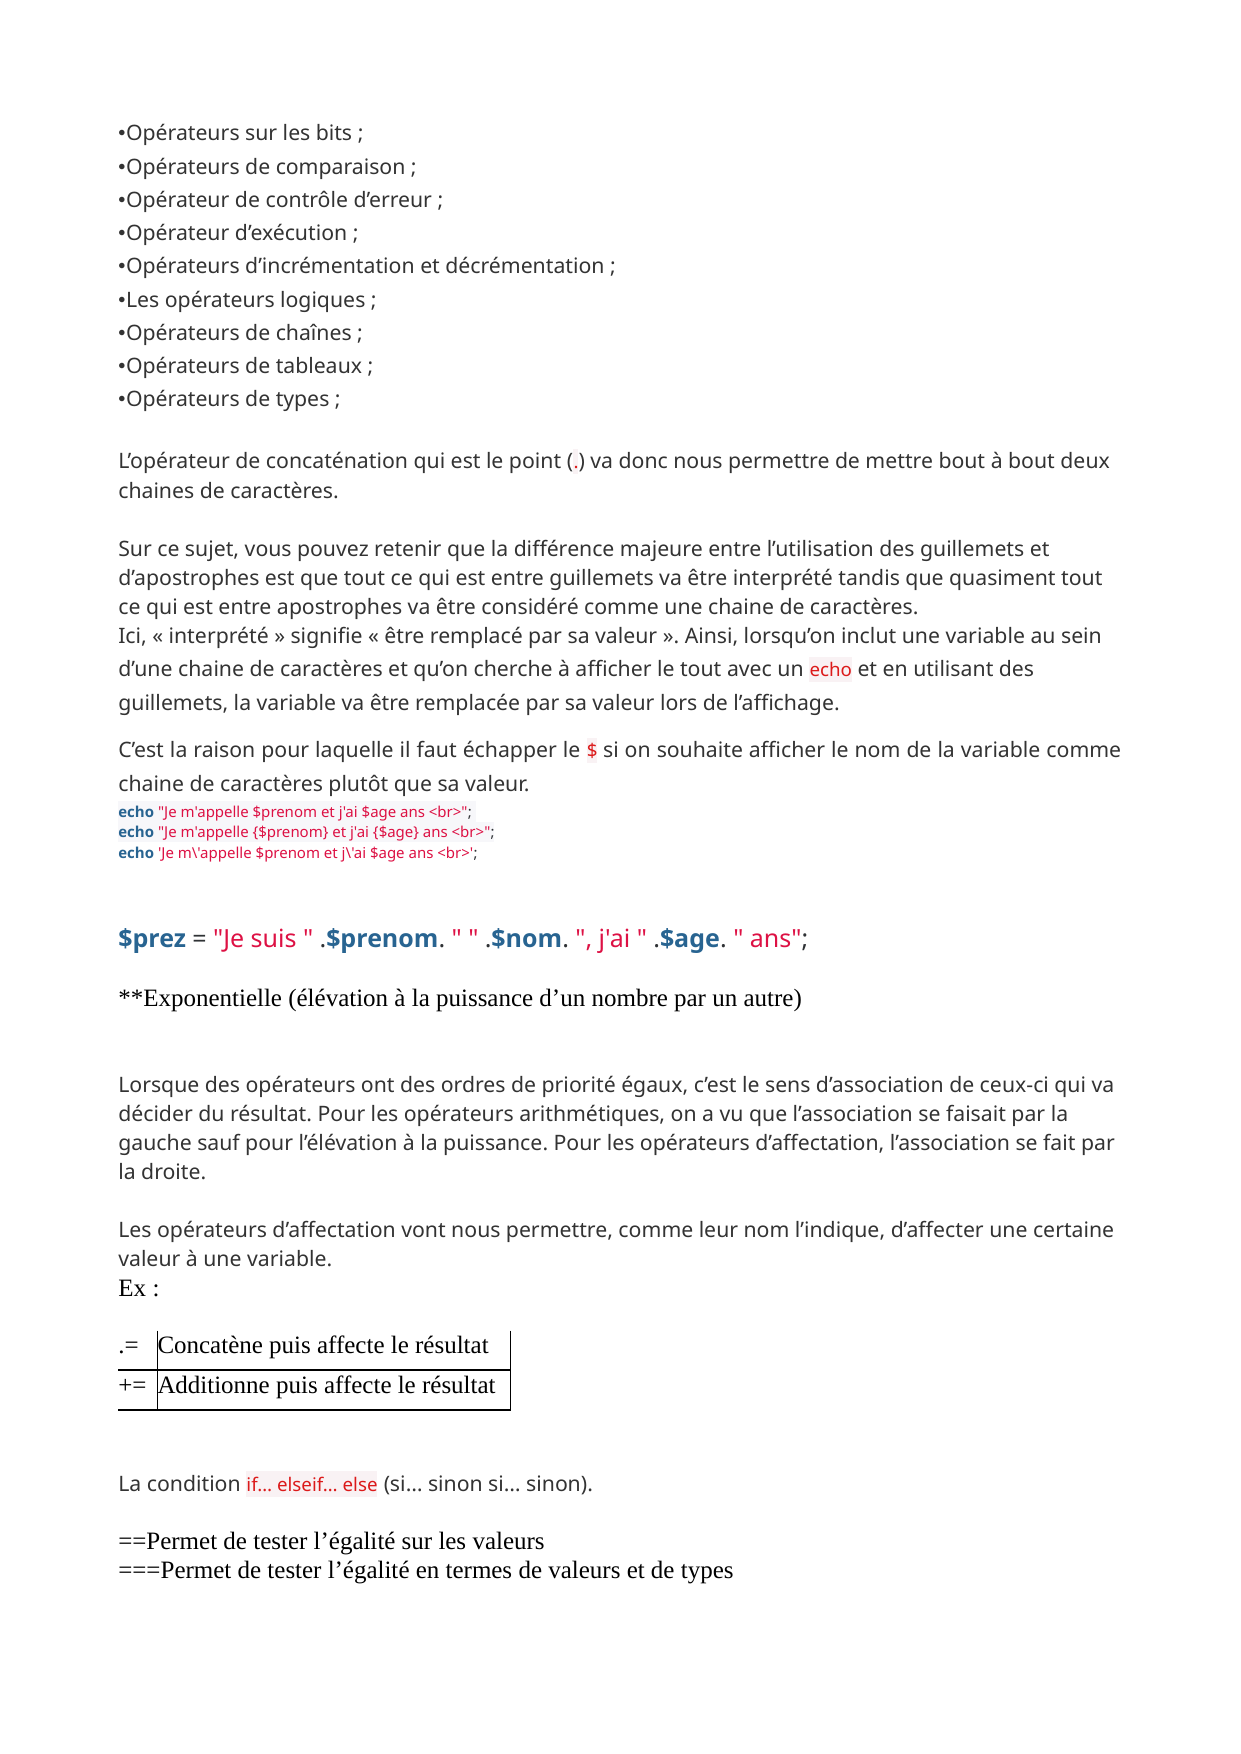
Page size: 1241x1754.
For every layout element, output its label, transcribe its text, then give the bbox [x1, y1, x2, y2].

list Opérateurs de tableaux ; [118, 351, 1122, 380]
text **Exponentielle (élévation à la puissance d’un nombre par un autre) [118, 983, 1122, 1041]
text Ici, « interprété » signifie « être remplacé par sa valeur ». Ainsi, lorsqu’on inclut une variable au sein d’une chaine de caractères et qu’on cherche à afficher le tout avec un echo et en utilisant des guillemets, la variable va être remplacée par sa valeur lors de l’affichage. [118, 621, 1122, 716]
text L’opérateur de concaténation qui est le point (.) va donc nous permettre de mettre bout à bout deux chaines de caractères. [118, 446, 1122, 504]
table_cell Additionne puis affecte le résultat [158, 1371, 510, 1409]
text La condition if… elseif… else (si… sinon si… sinon). [118, 1468, 1122, 1498]
list Opérateur d’exécution ; [118, 218, 1122, 247]
text ==Permet de tester l’égalité sur les valeurs [118, 1526, 1122, 1555]
table_header Concatène puis affecte le résultat [158, 1331, 510, 1369]
text echo "Je m'appelle {$prenom} et j'ai {$age} ans <br>"; [118, 822, 1122, 842]
list Les opérateurs logiques ; [118, 284, 1122, 313]
text echo 'Je m\'appelle $prenom et j\'ai $age ans <br>'; [118, 842, 1122, 863]
table_header .= [118, 1331, 157, 1369]
text C’est la raison pour laquelle il faut échapper le $ si on souhaite afficher le nom de la variable comme chaine de caractères plutôt que sa valeur. [118, 735, 1122, 797]
list Opérateurs de chaînes ; [118, 317, 1122, 346]
text echo "Je m'appelle $prenom et j'ai $age ans <br>"; [118, 801, 1122, 822]
list Opérateurs de comparaison ; [118, 151, 1122, 180]
text $prez = "Je suis " .$prenom. " " .$nom. ", j'ai " .$age. " ans"; [118, 920, 1122, 954]
text Ex : [118, 1273, 1122, 1302]
list Opérateurs sur les bits ; [118, 118, 1122, 147]
text Lorsque des opérateurs ont des ordres de priorité égaux, c’est le sens d’association de ceux-ci qui va décider du résultat. Pour les opérateurs arithmétiques, on a vu que l’association se faisait par la gauche sauf pour l’élévation à la puissance. Pour les opérateurs d’affectation, l’association se fait par la droite. [118, 1069, 1122, 1186]
text Les opérateurs d’affectation vont nous permettre, comme leur nom l’indique, d’affecter une certaine valeur à une variable. [118, 1214, 1122, 1273]
table_cell += [118, 1371, 157, 1409]
text ===Permet de tester l’égalité en termes de valeurs et de types [118, 1555, 1122, 1584]
list Opérateurs de types ; [118, 384, 1122, 413]
list Opérateurs d’incrémentation et décrémentation ; [118, 251, 1122, 280]
text Sur ce sujet, vous pouvez retenir que la différence majeure entre l’utilisation des guillemets et d’apostrophes est que tout ce qui est entre guillemets va être interprété tandis que quasiment tout ce qui est entre apostrophes va être considéré comme une chaine de caractères. [118, 533, 1122, 621]
list Opérateur de contrôle d’erreur ; [118, 184, 1122, 213]
